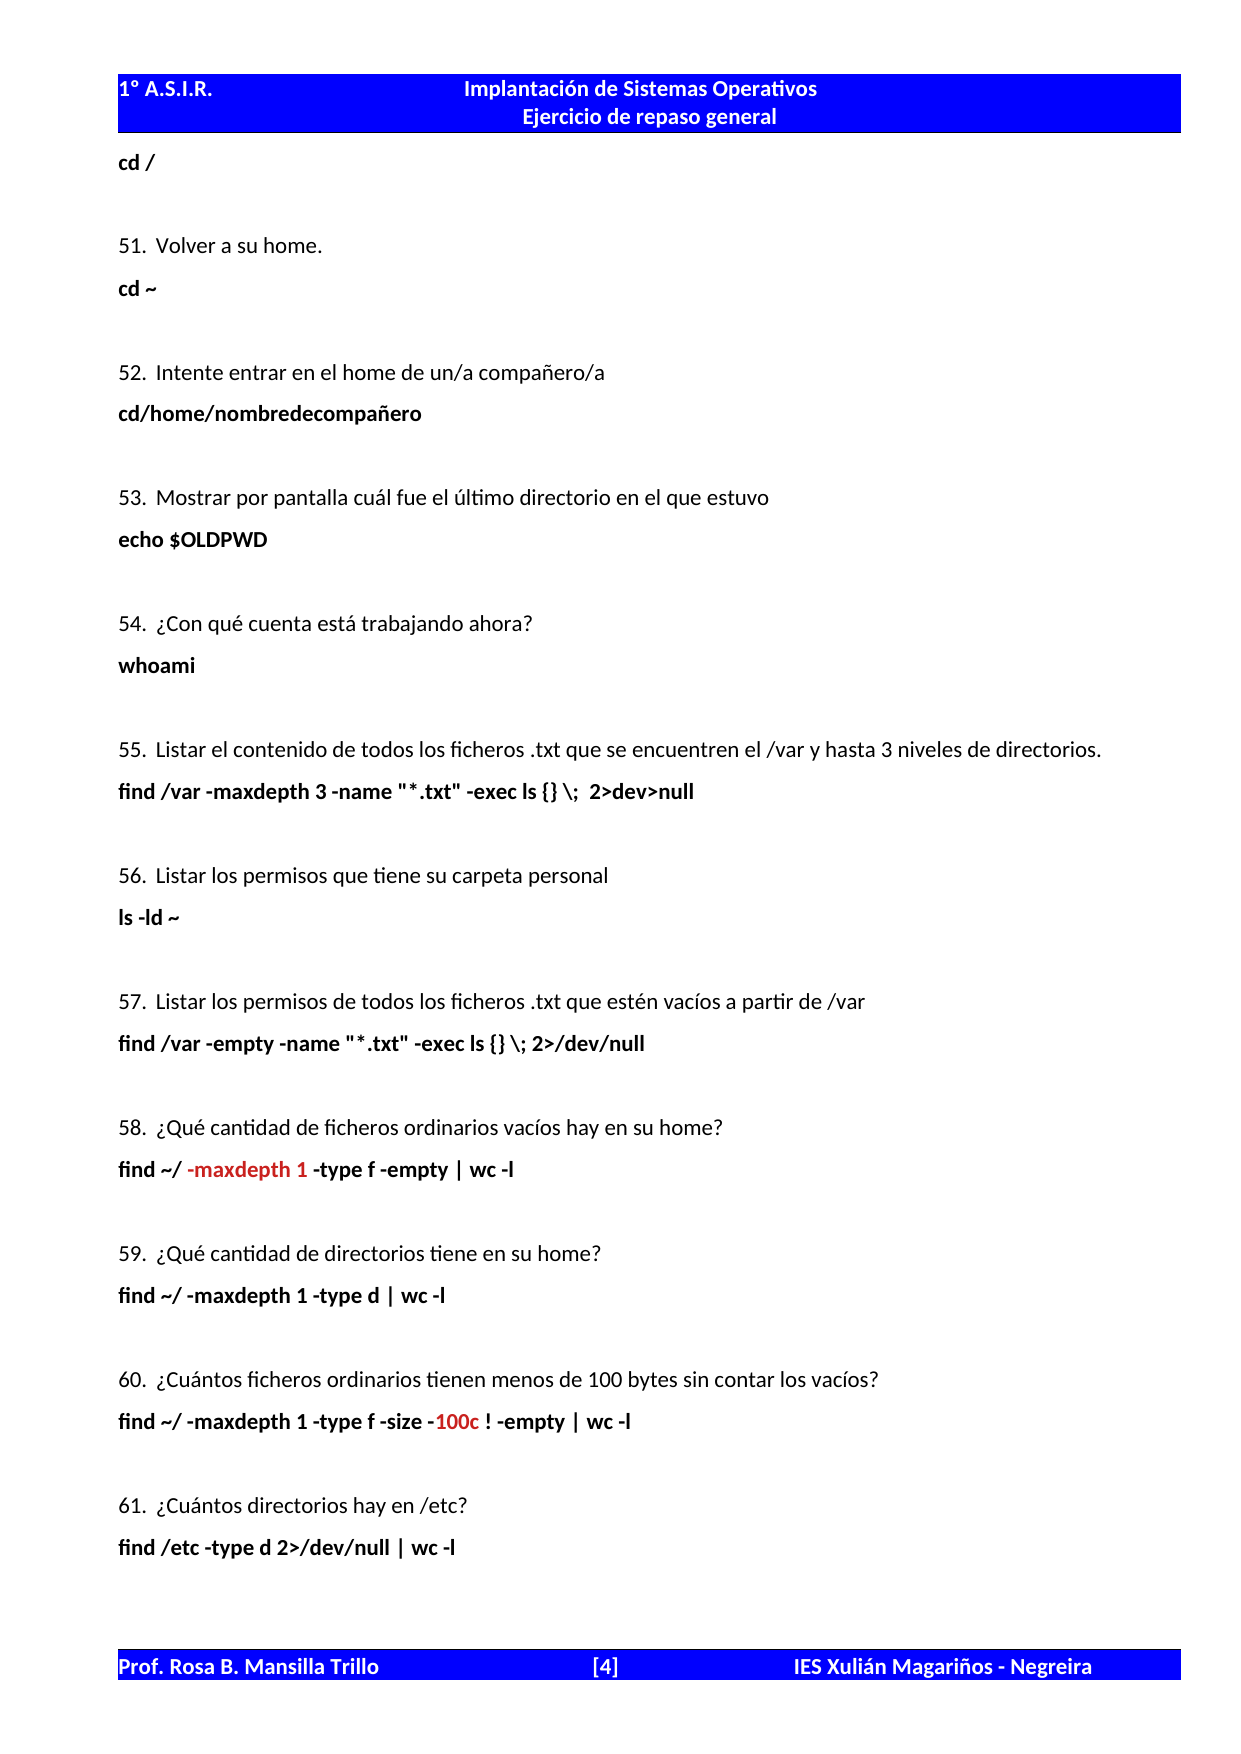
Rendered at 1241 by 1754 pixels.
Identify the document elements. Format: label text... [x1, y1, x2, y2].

text find /var -maxdepth 3 -name "*.txt" -exec ls {} \; 2>dev>null [118, 777, 1181, 805]
list ¿Cuántos directorios hay en /etc? [118, 1491, 1181, 1519]
text whoami [118, 651, 1181, 679]
list Mostrar por pantalla cuál fue el último directorio en el que estuvo [118, 483, 1181, 512]
text find /var -empty -name "*.txt" -exec ls {} \; 2>/dev/null [118, 1029, 1181, 1057]
list ¿Cuántos ficheros ordinarios tienen menos de 100 bytes sin contar los vacíos? [118, 1365, 1181, 1393]
text echo $OLDPWD [118, 526, 1181, 553]
text find ~/ -maxdepth 1 -type f -size -100c ! -empty | wc -l [118, 1407, 1181, 1435]
list ¿Qué cantidad de directorios tiene en su home? [118, 1239, 1181, 1267]
text cd ~ [118, 274, 1181, 302]
text cd / [118, 148, 1181, 176]
text find /etc -type d 2>/dev/null | wc -l [118, 1533, 1181, 1561]
list Listar los permisos que tiene su carpeta personal [118, 861, 1181, 889]
text find ~/ -maxdepth 1 -type d | wc -l [118, 1281, 1181, 1309]
text ls -ld ~ [118, 903, 1181, 931]
list Listar los permisos de todos los ficheros .txt que estén vacíos a partir de /var [118, 987, 1181, 1015]
list Intente entrar en el home de un/a compañero/a [118, 358, 1181, 386]
text cd/home/nombredecompañero [118, 399, 1181, 428]
list Listar el contenido de todos los ficheros .txt que se encuentren el /var y hasta 3 niveles de directorios. [118, 735, 1181, 763]
list ¿Con qué cuenta está trabajando ahora? [118, 609, 1181, 637]
list Volver a su home. [118, 232, 1181, 260]
list ¿Qué cantidad de ficheros ordinarios vacíos hay en su home? [118, 1113, 1181, 1141]
text find ~/ -maxdepth 1 -type f -empty | wc -l [118, 1155, 1181, 1183]
